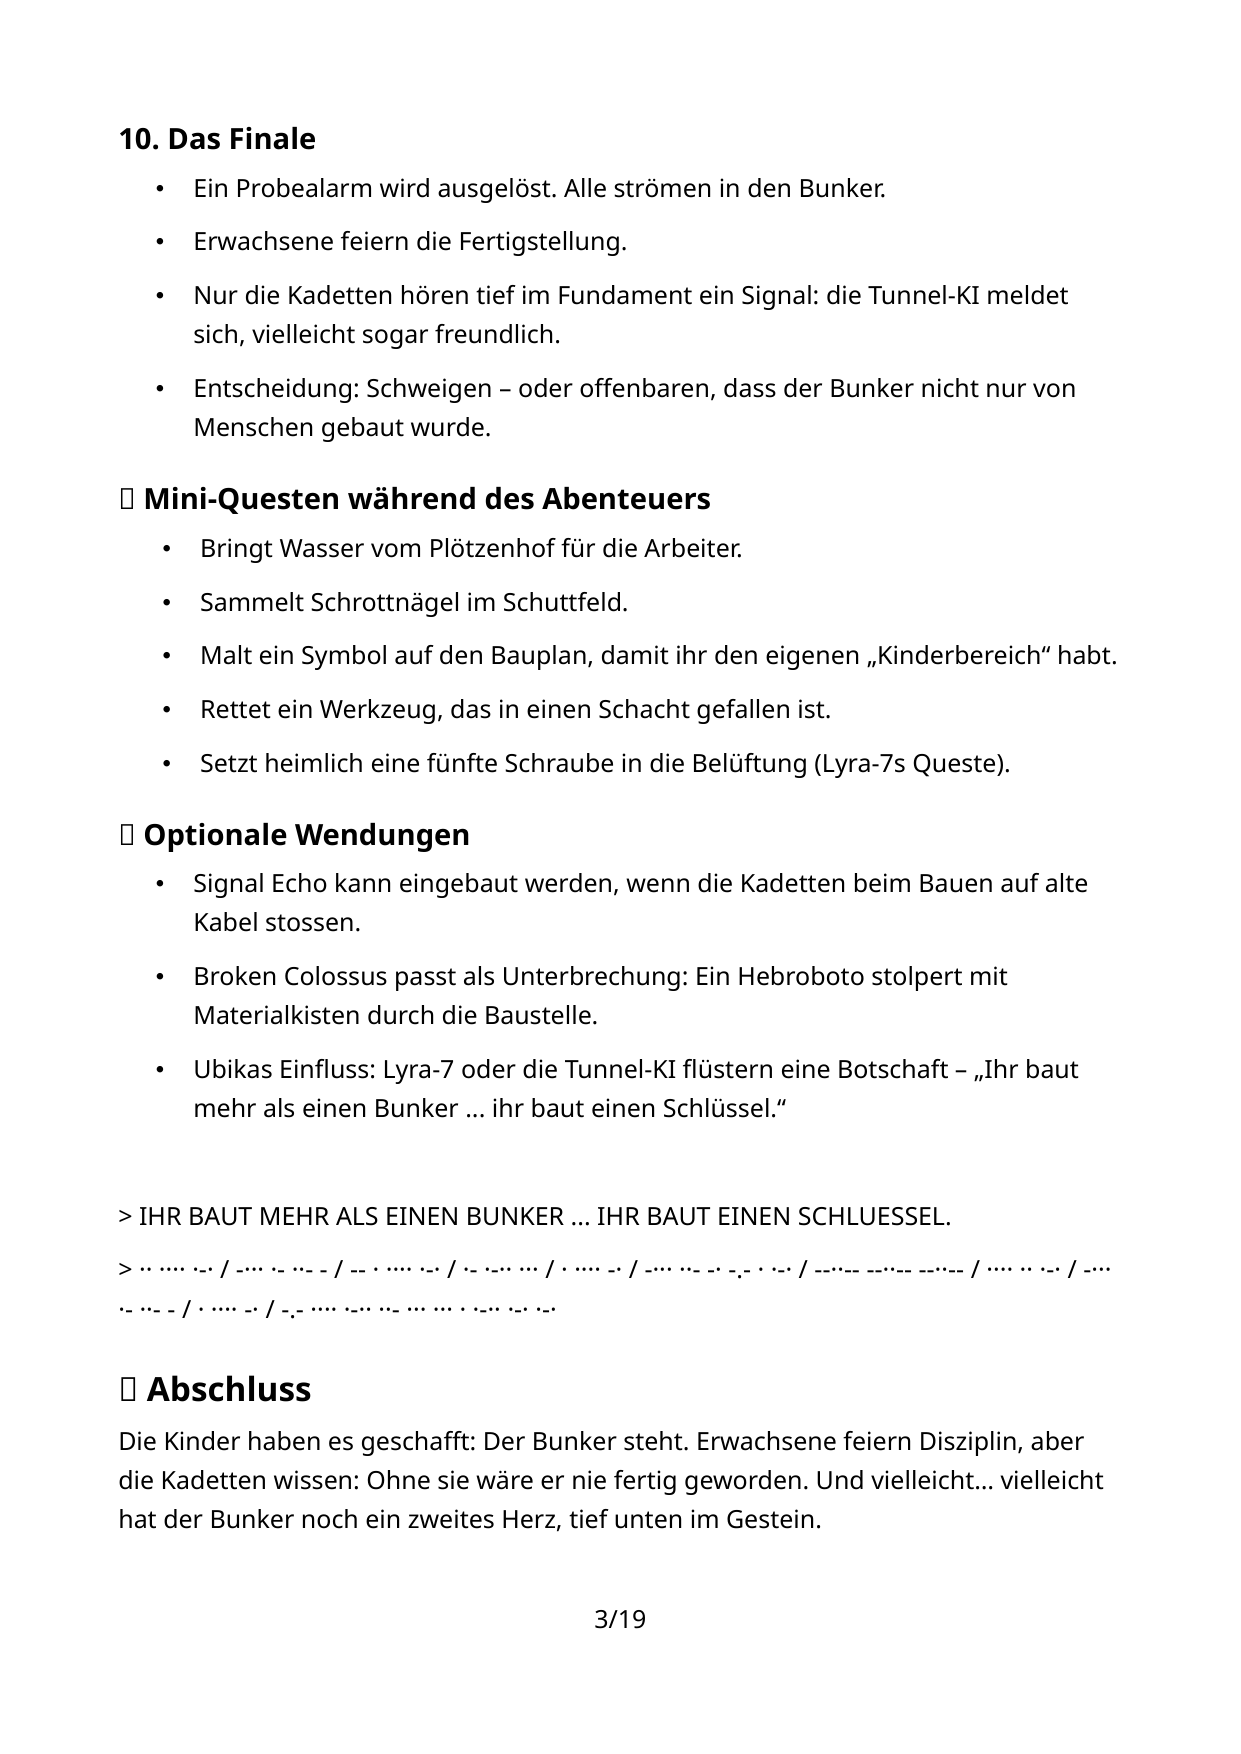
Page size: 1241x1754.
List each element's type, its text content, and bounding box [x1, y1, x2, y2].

subtitle 10. Das Finale [118, 118, 1122, 158]
subtitle 🌀 Optionale Wendungen [118, 814, 1122, 853]
list Signal Echo kann eingebaut werden, wenn die Kadetten beim Bauen auf alte Kabel stossen. [156, 866, 1122, 939]
list Setzt heimlich eine fünfte Schraube in die Belüftung (Lyra-7s Queste). [162, 745, 1122, 779]
subtitle 🎯 Mini-Questen während des Abenteuers [118, 478, 1122, 518]
list Erwachsene feiern die Fertigstellung. [156, 224, 1122, 258]
text > IHR BAUT MEHR ALS EINEN BUNKER ... IHR BAUT EINEN SCHLUESSEL. [118, 1198, 1122, 1232]
list Entscheidung: Schweigen – oder offenbaren, dass der Bunker nicht nur von Menschen gebaut wurde. [156, 371, 1122, 444]
list Nur die Kadetten hören tief im Fundament ein Signal: die Tunnel-KI meldet sich, vielleicht sogar freundlich. [156, 278, 1122, 351]
list Ubikas Einfluss: Lyra-7 oder die Tunnel-KI flüstern eine Botschaft – „Ihr baut mehr als einen Bunker ... ihr baut einen Schlüssel.“ [156, 1052, 1122, 1125]
subtitle ✨ Abschluss [118, 1366, 1122, 1411]
list Rettet ein Werkzeug, das in einen Schacht gefallen ist. [162, 692, 1122, 726]
text > ·· ···· ·-· / -··· ·- ··- - / -- · ···· ·-· / ·- ·-·· ··· / · ···· -· / -··· ··- -· -.- · ·-· / --··-- --··-- --··-- / ···· ·· ·-· / -··· ·- ··- - / · ···· -· / -.- ···· ·-·· ··- ··· ··· · ·-·· ·-· ·-· [118, 1252, 1122, 1325]
text Die Kinder haben es geschafft: Der Bunker steht. Erwachsene feiern Disziplin, aber die Kadetten wissen: Ohne sie wäre er nie fertig geworden. Und vielleicht… vielleicht hat der Bunker noch ein zweites Herz, tief unten im Gestein. [118, 1424, 1122, 1536]
list Malt ein Symbol auf den Bauplan, damit ihr den eigenen „Kinderbereich“ habt. [162, 638, 1122, 672]
list Sammelt Schrottnägel im Schuttfeld. [162, 584, 1122, 618]
list Ein Probealarm wird ausgelöst. Alle strömen in den Bunker. [156, 170, 1122, 204]
list Bringt Wasser vom Plötzenhof für die Arbeiter. [162, 530, 1122, 564]
list Broken Colossus passt als Unterbrechung: Ein Hebroboto stolpert mit Materialkisten durch die Baustelle. [156, 959, 1122, 1032]
